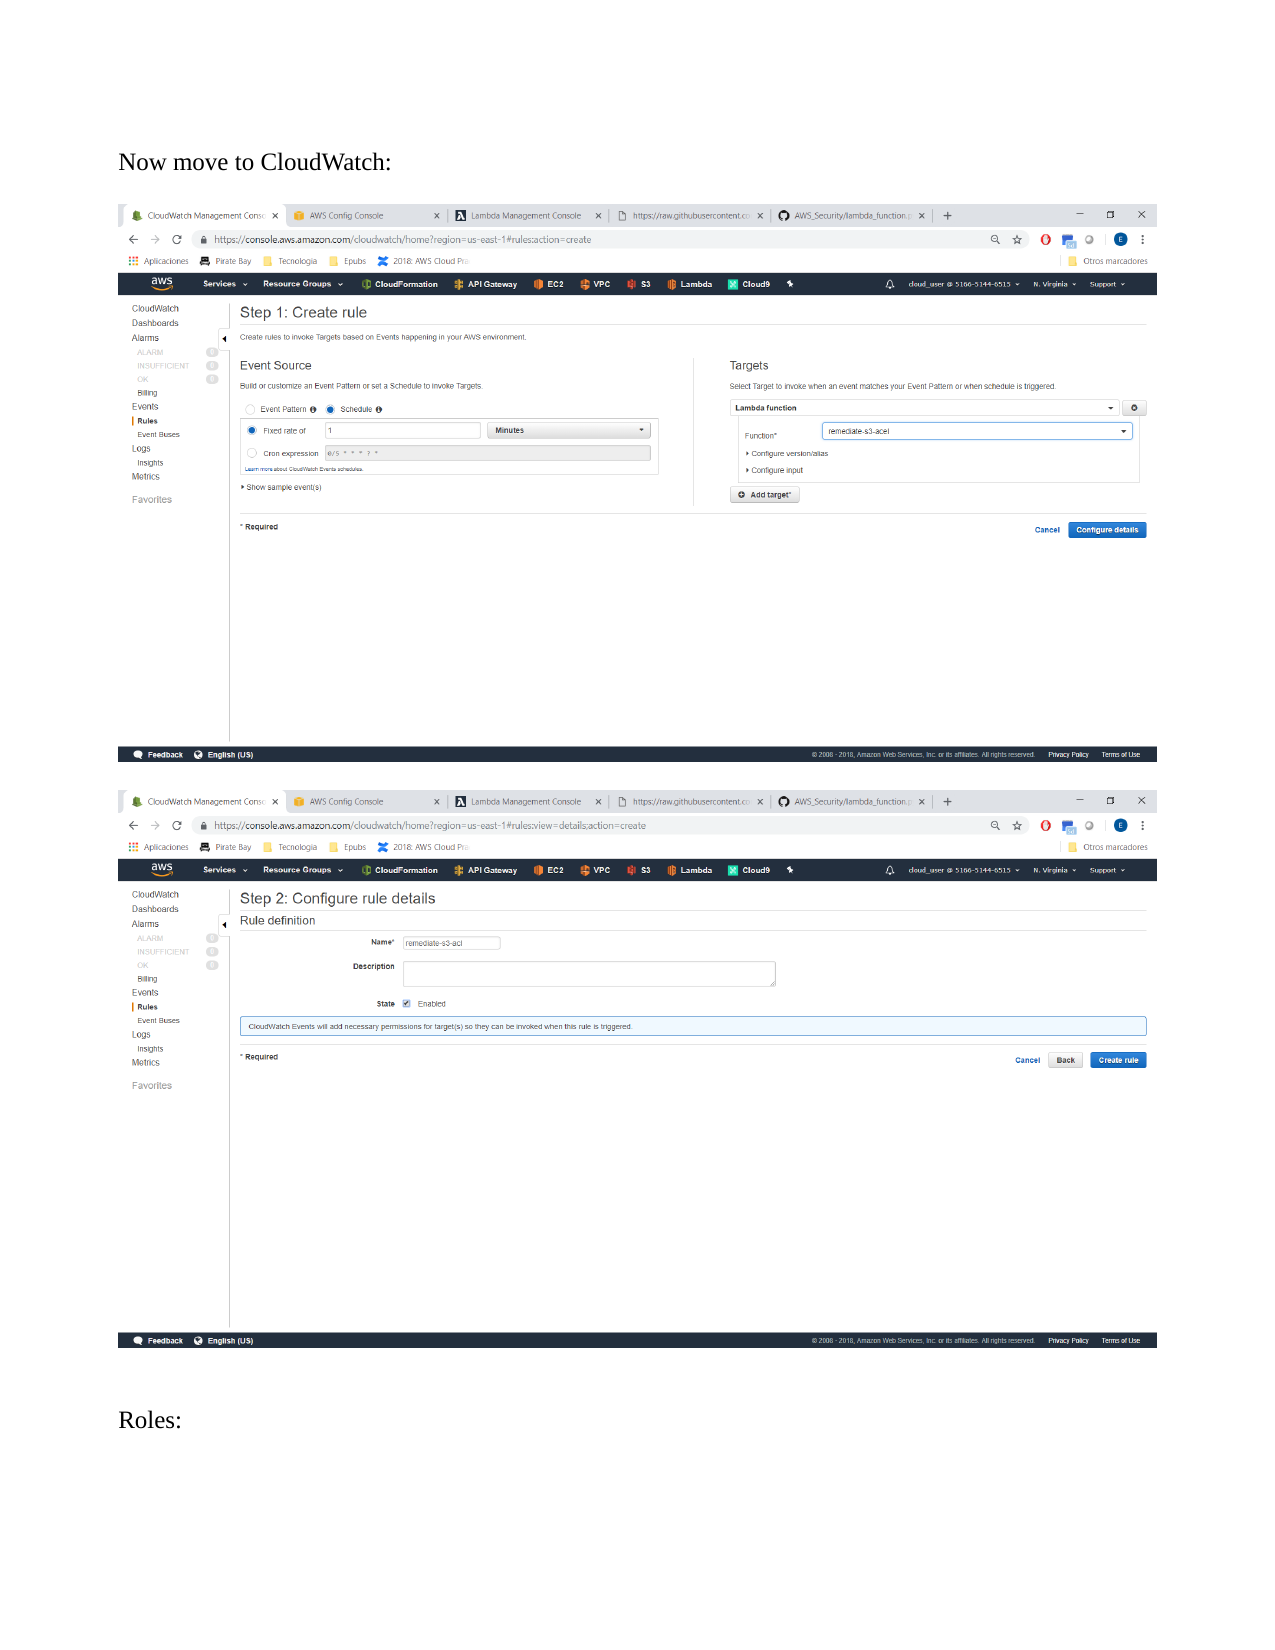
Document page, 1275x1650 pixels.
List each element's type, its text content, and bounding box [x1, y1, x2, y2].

picture [118, 790, 1157, 1348]
picture [118, 204, 1157, 762]
text Now move to CloudWatch: [118, 147, 1157, 176]
text Roles: [118, 1405, 1157, 1434]
